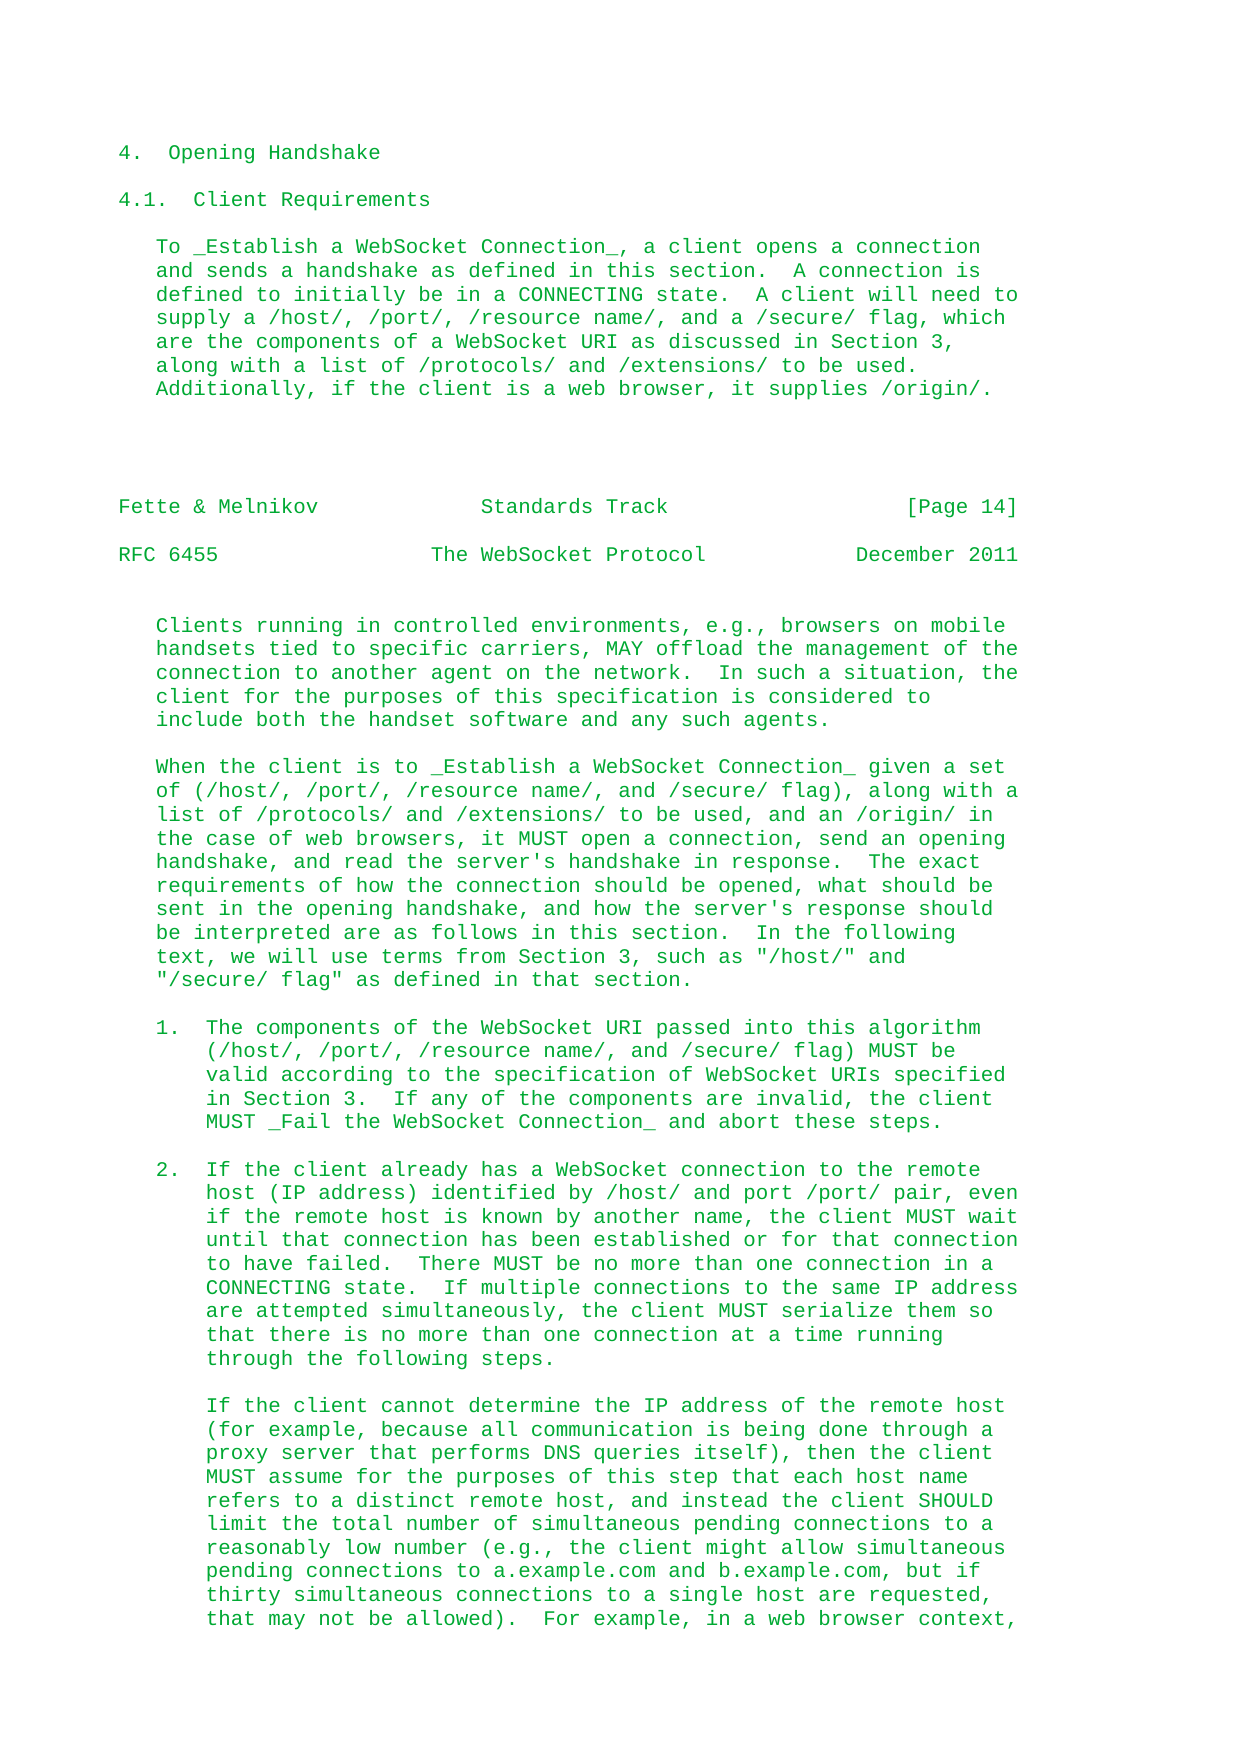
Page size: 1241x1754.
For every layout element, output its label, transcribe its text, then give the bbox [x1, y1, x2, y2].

text are the components of a WebSocket URI as discussed in Section 3, [118, 331, 1122, 354]
text in Section 3. If any of the components are invalid, the client [118, 1088, 1122, 1111]
text through the following steps. [118, 1348, 1122, 1371]
text CONNECTING state. If multiple connections to the same IP address [118, 1277, 1122, 1300]
text to have failed. There MUST be no more than one connection in a [118, 1253, 1122, 1277]
text list of /protocols/ and /extensions/ to be used, and an /origin/ in [118, 804, 1122, 827]
text handshake, and read the server's handshake in response. The exact [118, 851, 1122, 875]
text text, we will use terms from Section 3, such as "/host/" and [118, 946, 1122, 969]
text 1. The components of the WebSocket URI passed into this algorithm [118, 1017, 1122, 1040]
text MUST assume for the purposes of this step that each host name [118, 1466, 1122, 1489]
text MUST _Fail the WebSocket Connection_ and abort these steps. [118, 1111, 1122, 1135]
text "/secure/ flag" as defined in that section. [118, 969, 1122, 993]
text are attempted simultaneously, the client MUST serialize them so [118, 1300, 1122, 1324]
text (/host/, /port/, /resource name/, and /secure/ flag) MUST be [118, 1040, 1122, 1064]
text If the client cannot determine the IP address of the remote host [118, 1395, 1122, 1419]
text 4.1. Client Requirements [118, 189, 1122, 213]
text Additionally, if the client is a web browser, it supplies /origin/. [118, 378, 1122, 402]
text handsets tied to specific carriers, MAY offload the management of the [118, 638, 1122, 662]
text proxy server that performs DNS queries itself), then the client [118, 1442, 1122, 1466]
text client for the purposes of this specification is considered to [118, 686, 1122, 709]
text valid according to the specification of WebSocket URIs specified [118, 1064, 1122, 1088]
text 4. Opening Handshake [118, 142, 1122, 165]
text defined to initially be in a CONNECTING state. A client will need to [118, 284, 1122, 307]
text and sends a handshake as defined in this section. A connection is [118, 260, 1122, 284]
text limit the total number of simultaneous pending connections to a [118, 1513, 1122, 1537]
text RFC 6455 The WebSocket Protocol December 2011 [118, 544, 1122, 567]
text until that connection has been established or for that connection [118, 1229, 1122, 1253]
text 2. If the client already has a WebSocket connection to the remote [118, 1158, 1122, 1182]
text that there is no more than one connection at a time running [118, 1324, 1122, 1348]
text connection to another agent on the network. In such a situation, the [118, 662, 1122, 686]
text include both the handset software and any such agents. [118, 709, 1122, 733]
text requirements of how the connection should be opened, what should be [118, 875, 1122, 898]
text (for example, because all communication is being done through a [118, 1419, 1122, 1442]
text reasonably low number (e.g., the client might allow simultaneous [118, 1537, 1122, 1561]
text When the client is to _Establish a WebSocket Connection_ given a set [118, 757, 1122, 780]
text To _Establish a WebSocket Connection_, a client opens a connection [118, 236, 1122, 260]
text pending connections to a.example.com and b.example.com, but if [118, 1561, 1122, 1584]
text of (/host/, /port/, /resource name/, and /secure/ flag), along with a [118, 780, 1122, 804]
text host (IP address) identified by /host/ and port /port/ pair, even [118, 1182, 1122, 1206]
text be interpreted are as follows in this section. In the following [118, 922, 1122, 946]
text thirty simultaneous connections to a single host are requested, [118, 1584, 1122, 1608]
text Clients running in controlled environments, e.g., browsers on mobile [118, 615, 1122, 638]
text Fette & Melnikov Standards Track [Page 14] [118, 496, 1122, 520]
text sent in the opening handshake, and how the server's response should [118, 898, 1122, 922]
text that may not be allowed). For example, in a web browser context, [118, 1608, 1122, 1631]
text supply a /host/, /port/, /resource name/, and a /secure/ flag, which [118, 307, 1122, 331]
text if the remote host is known by another name, the client MUST wait [118, 1206, 1122, 1229]
text the case of web browsers, it MUST open a connection, send an opening [118, 827, 1122, 851]
text along with a list of /protocols/ and /extensions/ to be used. [118, 354, 1122, 378]
text refers to a distinct remote host, and instead the client SHOULD [118, 1489, 1122, 1513]
